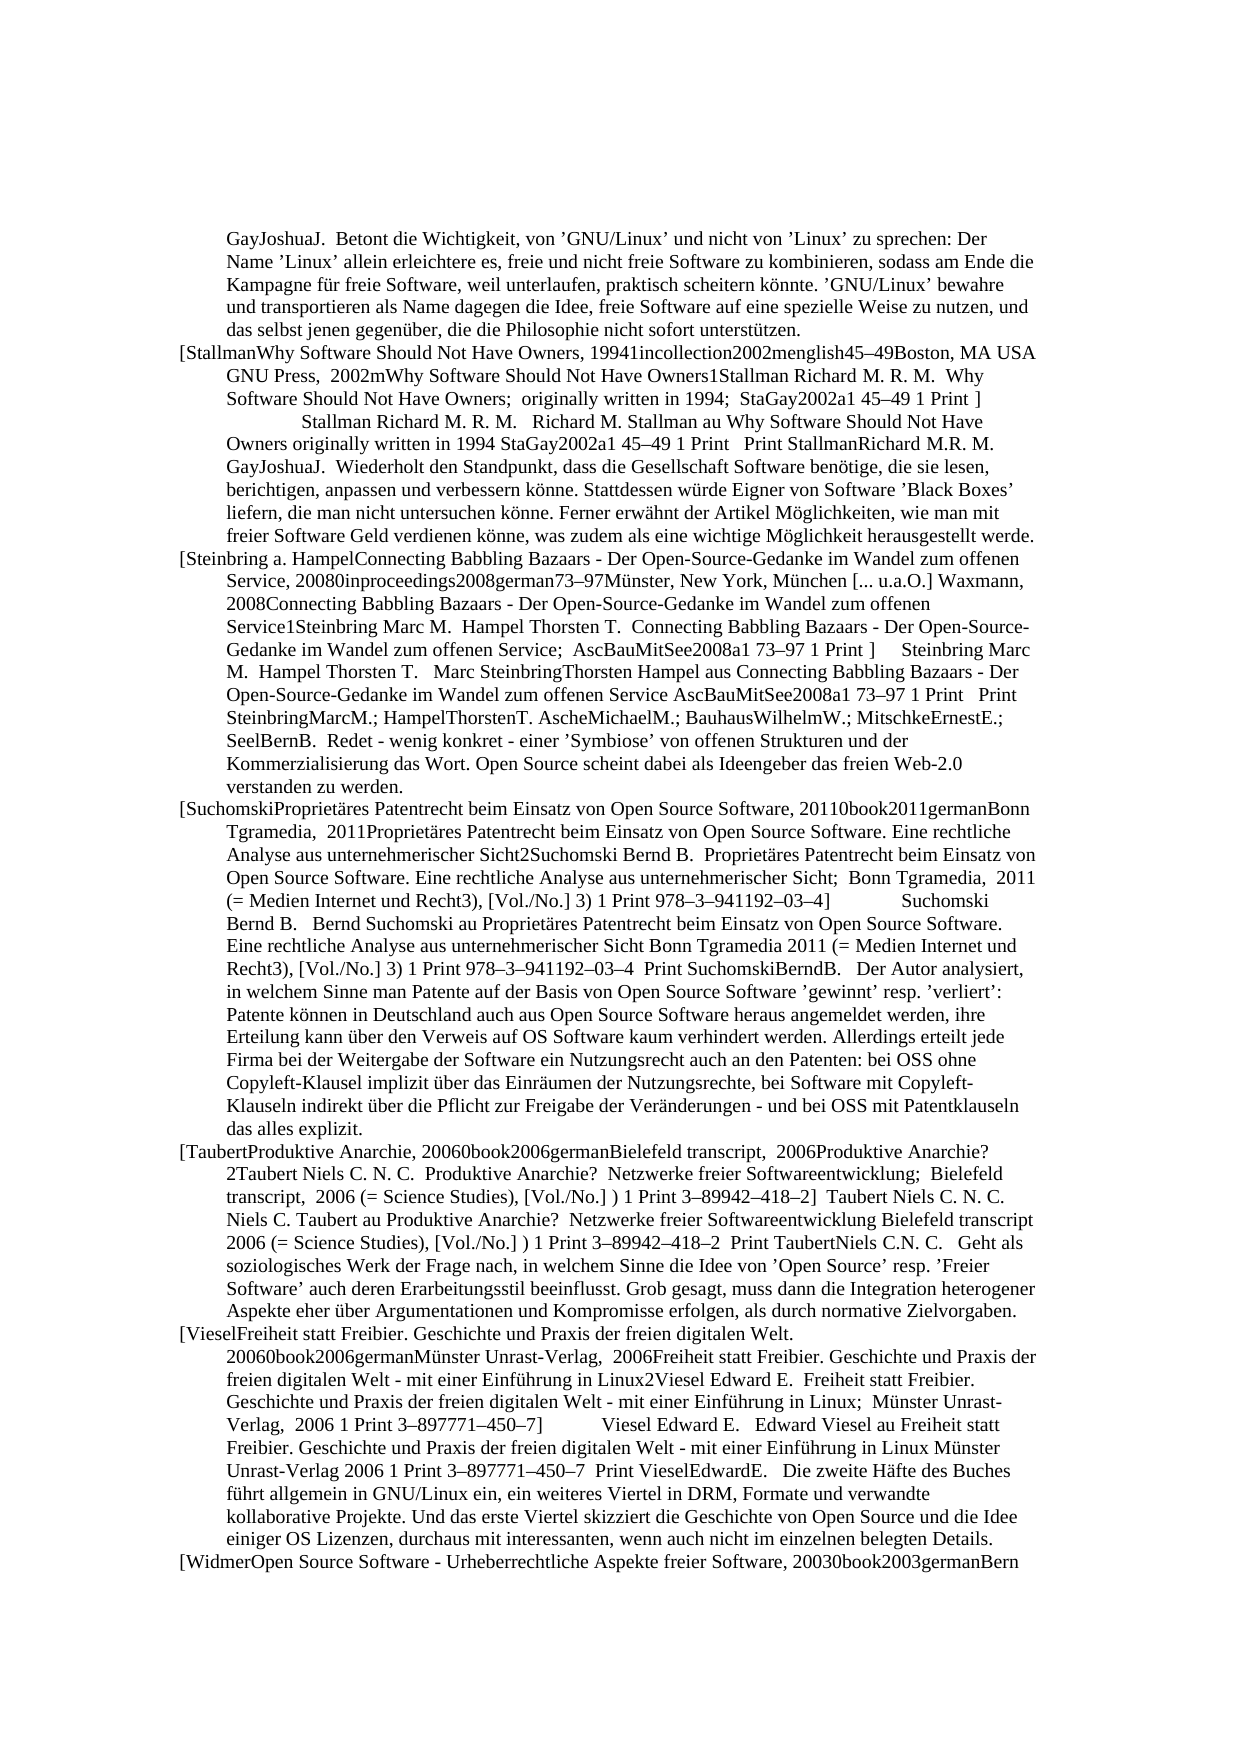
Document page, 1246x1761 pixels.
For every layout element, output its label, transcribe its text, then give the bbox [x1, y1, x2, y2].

text [StallmanWhy Software Should Not Have Owners, 19941incollection2002menglish45–49Boston, MA USA GNU Press, 2002mWhy Software Should Not Have Owners1Stallman Richard M. R. M. Why Software Should Not Have Owners; originally written in 1994; StaGay2002a1 45–49 1 Print ] Stallman Richard M. R. M. Richard M. Stallman au Why Software Should Not Have Owners originally written in 1994 StaGay2002a1 45–49 1 Print Print StallmanRichard M.R. M. GayJoshuaJ. Wiederholt den Standpunkt, dass die Gesellschaft Software benötige, die sie lesen, berichtigen, anpassen und verbessern könne. Stattdessen würde Eigner von Software ’Black Boxes’ liefern, die man nicht untersuchen könne. Ferner erwähnt der Artikel Möglichkeiten, wie man mit freier Software Geld verdienen könne, was zudem als eine wichtige Möglichkeit herausgestellt werde. [179, 341, 1037, 546]
text [TaubertProduktive Anarchie, 20060book2006germanBielefeld transcript, 2006Produktive Anarchie? 2Taubert Niels C. N. C. Produktive Anarchie? Netzwerke freier Softwareentwicklung; Bielefeld transcript, 2006 (= Science Studies), [Vol./No.] ) 1 Print 3–89942–418–2] Taubert Niels C. N. C. Niels C. Taubert au Produktive Anarchie? Netzwerke freier Softwareentwicklung Bielefeld transcript 2006 (= Science Studies), [Vol./No.] ) 1 Print 3–89942–418–2 Print TaubertNiels C.N. C. Geht als soziologisches Werk der Frage nach, in welchem Sinne die Idee von ’Open Source’ resp. ’Freier Software’ auch deren Erarbeitungsstil beeinflusst. Grob gesagt, muss dann die Integration heterogener Aspekte eher über Argumentationen und Kompromisse erfolgen, als durch normative Zielvorgaben. [179, 1139, 1037, 1322]
text [Steinbring a. HampelConnecting Babbling Bazaars - Der Open-Source-Gedanke im Wandel zum offenen Service, 20080inproceedings2008german73–97Münster, New York, München [... u.a.O.] Waxmann, 2008Connecting Babbling Bazaars - Der Open-Source-Gedanke im Wandel zum offenen Service1Steinbring Marc M. Hampel Thorsten T. Connecting Babbling Bazaars - Der Open-Source-Gedanke im Wandel zum offenen Service; AscBauMitSee2008a1 73–97 1 Print ] Steinbring Marc M. Hampel Thorsten T. Marc SteinbringThorsten Hampel aus Connecting Babbling Bazaars - Der Open-Source-Gedanke im Wandel zum offenen Service AscBauMitSee2008a1 73–97 1 Print Print SteinbringMarcM.; HampelThorstenT. AscheMichaelM.; BauhausWilhelmW.; MitschkeErnestE.; SeelBernB. Redet - wenig konkret - einer ’Symbiose’ von offenen Strukturen und der Kommerzialisierung das Wort. Open Source scheint dabei als Ideengeber das freien Web-2.0 verstanden zu werden. [179, 546, 1037, 797]
text [SuchomskiProprietäres Patentrecht beim Einsatz von Open Source Software, 20110book2011germanBonn Tgramedia, 2011Proprietäres Patentrecht beim Einsatz von Open Source Software. Eine rechtliche Analyse aus unternehmerischer Sicht2Suchomski Bernd B. Proprietäres Patentrecht beim Einsatz von Open Source Software. Eine rechtliche Analyse aus unternehmerischer Sicht; Bonn Tgramedia, 2011 (= Medien Internet und Recht3), [Vol./No.] 3) 1 Print 978–3–941192–03–4] Suchomski Bernd B. Bernd Suchomski au Proprietäres Patentrecht beim Einsatz von Open Source Software. Eine rechtliche Analyse aus unternehmerischer Sicht Bonn Tgramedia 2011 (= Medien Internet und Recht3), [Vol./No.] 3) 1 Print 978–3–941192–03–4 Print SuchomskiBerndB. Der Autor analysiert, in welchem Sinne man Patente auf der Basis von Open Source Software ’gewinnt’ resp. ’verliert’: Patente können in Deutschland auch aus Open Source Software heraus angemeldet werden, ihre Erteilung kann über den Verweis auf OS Software kaum verhindert werden. Allerdings erteilt jede Firma bei der Weitergabe der Software ein Nutzungsrecht auch an den Patenten: bei OSS ohne Copyleft-Klausel implizit über das Einräumen der Nutzungsrechte, bei Software mit Copyleft-Klauseln indirekt über die Pflicht zur Freigabe der Veränderungen - und bei OSS mit Patentklauseln das alles explizit. [179, 797, 1037, 1139]
text [WidmerOpen Source Software - Urheberrechtliche Aspekte freier Software, 20030book2003germanBern [179, 1550, 1037, 1573]
text GayJoshuaJ. Betont die Wichtigkeit, von ’GNU/Linux’ und nicht von ’Linux’ zu sprechen: Der Name ’Linux’ allein erleichtere es, freie und nicht freie Software zu kombinieren, sodass am Ende die Kampagne für freie Software, weil unterlaufen, praktisch scheitern könnte. ’GNU/Linux’ bewahre und transportieren als Name dagegen die Idee, freie Software auf eine spezielle Weise zu nutzen, und das selbst jenen gegenüber, die die Philosophie nicht sofort unterstützen. [179, 227, 1037, 341]
text [VieselFreiheit statt Freibier. Geschichte und Praxis der freien digitalen Welt. 20060book2006germanMünster Unrast-Verlag, 2006Freiheit statt Freibier. Geschichte und Praxis der freien digitalen Welt - mit einer Einführung in Linux2Viesel Edward E. Freiheit statt Freibier. Geschichte und Praxis der freien digitalen Welt - mit einer Einführung in Linux; Münster Unrast-Verlag, 2006 1 Print 3–897771–450–7] Viesel Edward E. Edward Viesel au Freiheit statt Freibier. Geschichte und Praxis der freien digitalen Welt - mit einer Einführung in Linux Münster Unrast-Verlag 2006 1 Print 3–897771–450–7 Print VieselEdwardE. Die zweite Häfte des Buches führt allgemein in GNU/Linux ein, ein weiteres Viertel in DRM, Formate und verwandte kollaborative Projekte. Und das erste Viertel skizziert die Geschichte von Open Source und die Idee einiger OS Lizenzen, durchaus mit interessanten, wenn auch nicht im einzelnen belegten Details. [179, 1322, 1037, 1550]
